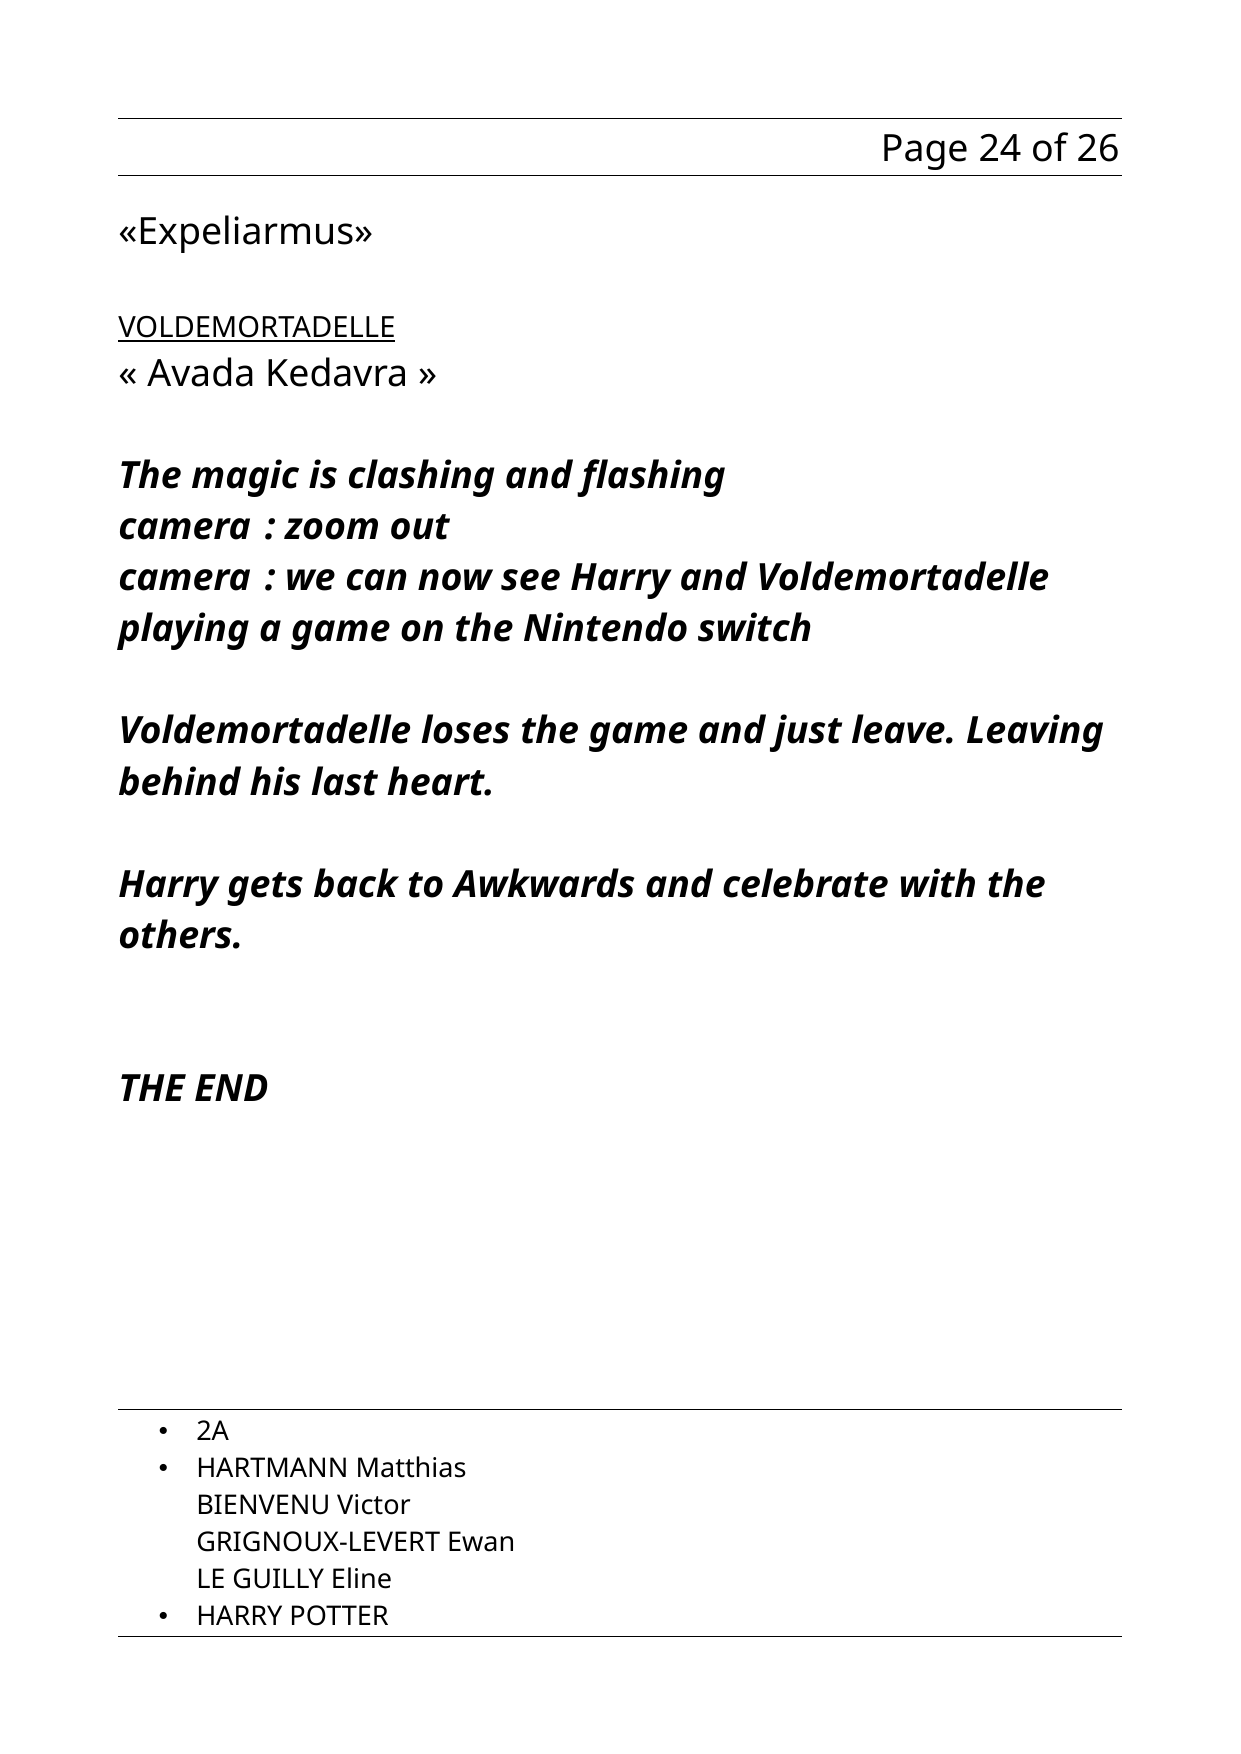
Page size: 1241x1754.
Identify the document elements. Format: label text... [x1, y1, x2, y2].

text « Avada Kedavra » [118, 346, 1122, 397]
text Harry gets back to Awkwards and celebrate with the others. [118, 857, 1122, 959]
text voldemortadelle [118, 307, 1122, 346]
text The magic is clashing and flashing [118, 448, 1122, 499]
text camera : we can now see Harry and Voldemortadelle playing a game on the Nintendo switch [118, 551, 1122, 653]
text THE END [118, 1061, 1122, 1112]
text Voldemortadelle loses the game and just leave. Leaving behind his last heart. [118, 704, 1122, 806]
text «Expeliarmus» [118, 205, 1122, 256]
text camera : zoom out [118, 499, 1122, 551]
